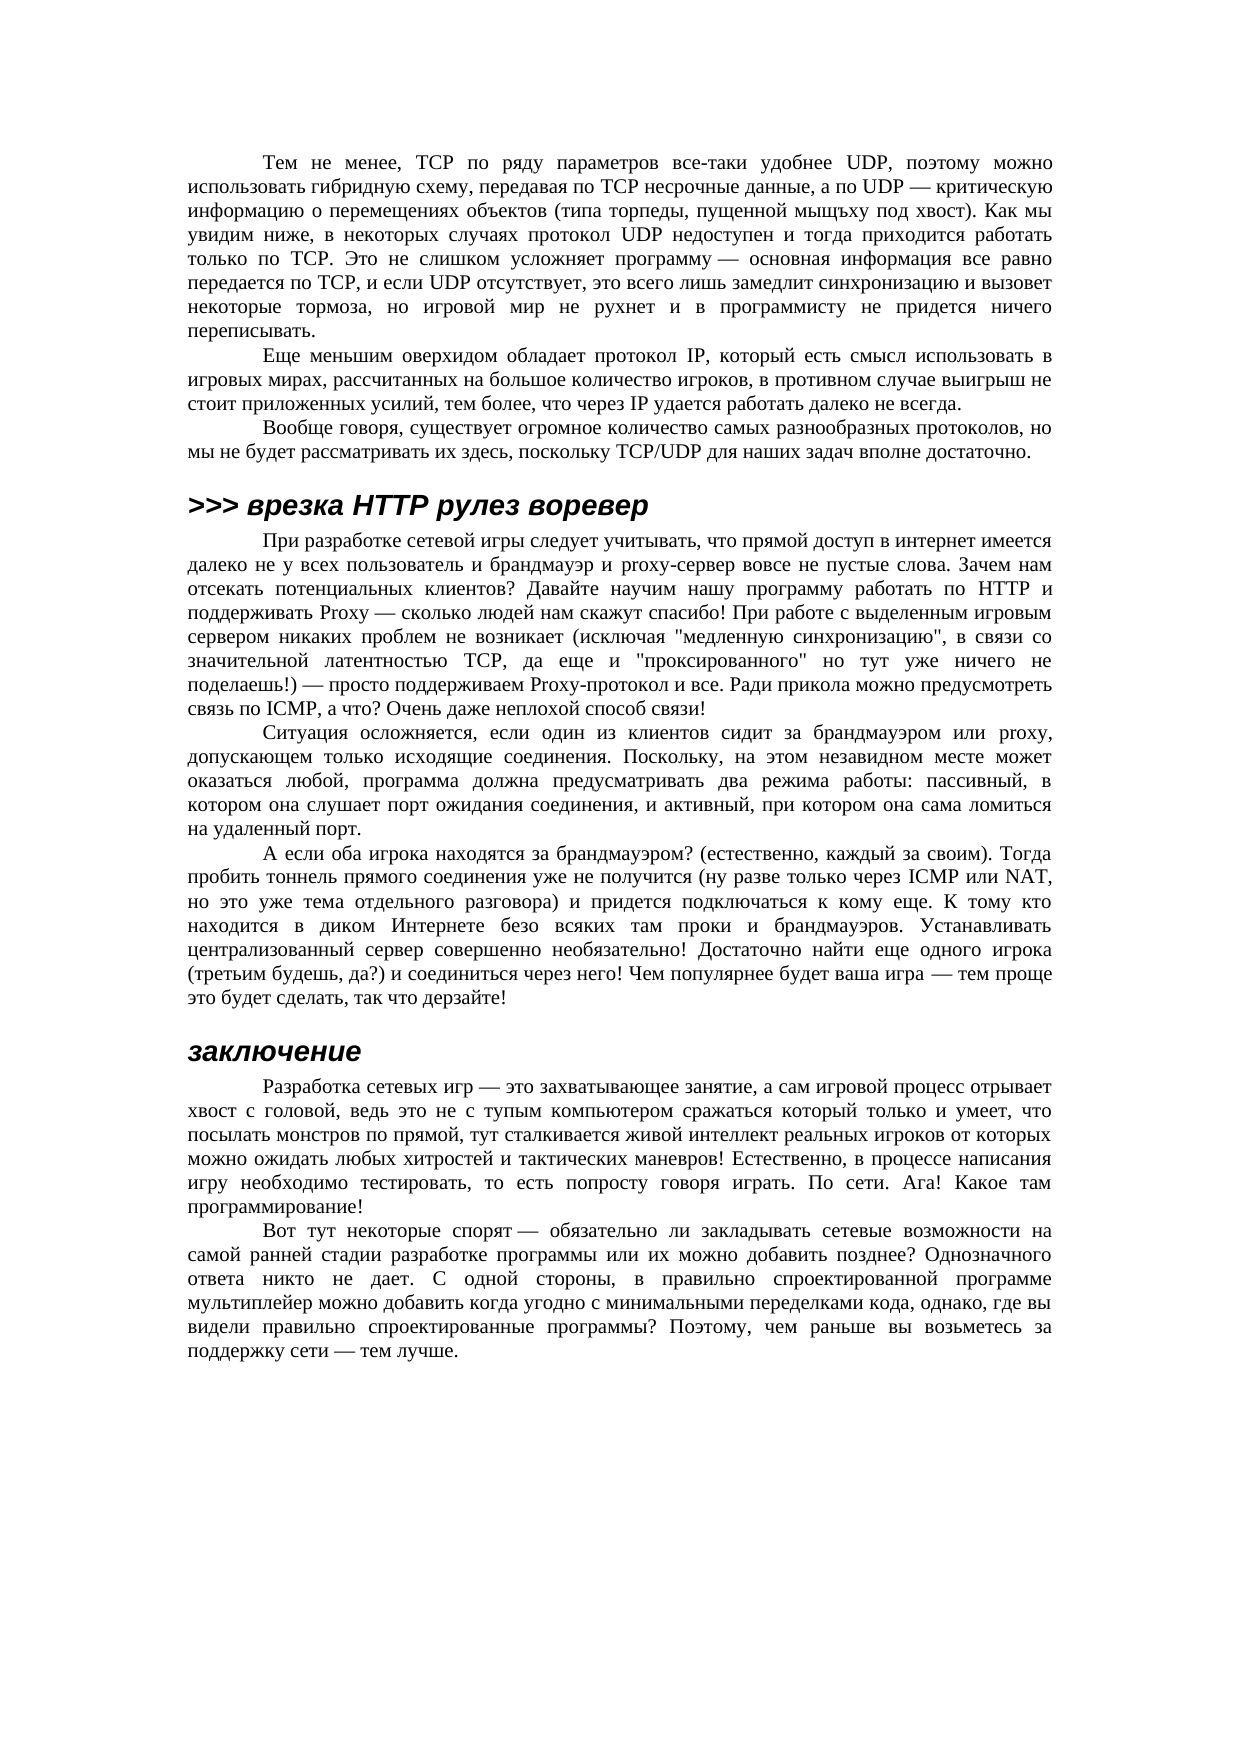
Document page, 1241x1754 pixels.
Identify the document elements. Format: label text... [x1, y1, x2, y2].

text Еще меньшим оверхидом обладает протокол IP, который есть смысл использовать в игровых мирах, рассчитанных на большое количество игроков, в противном случае выигрыш не стоит приложенных усилий, тем более, что через IP удается работать далеко не всегда. [187, 342, 1053, 415]
text Вот тут некоторые спорят — обязательно ли закладывать сетевые возможности на самой ранней стадии разработке программы или их можно добавить позднее? Однозначного ответа никто не дает. С одной стороны, в правильно спроектированной программе мультиплейер можно добавить когда угодно с минимальными переделками кода, однако, где вы видели правильно спроектированные программы? Поэтому, чем раньше вы возьметесь за поддержку сети — тем лучше. [187, 1218, 1053, 1362]
text Ситуация осложняется, если один из клиентов сидит за брандмауэром или proxy, допускающем только исходящие соединения. Поскольку, на этом незавидном месте может оказаться любой, программа должна предусматривать два режима работы: пассивный, в котором она слушает порт ожидания соединения, и активный, при котором она сама ломиться на удаленный порт. [187, 720, 1053, 840]
text А если оба игрока находятся за брандмауэром? (естественно, каждый за своим). Тогда пробить тоннель прямого соединения уже не получится (ну разве только через ICMP или NAT, но это уже тема отдельного разговора) и придется подключаться к кому еще. К тому кто находится в диком Интернете безо всяких там проки и брандмауэров. Устанавливать централизованный сервер совершенно необязательно! Достаточно найти еще одного игрока (третьим будешь, да?) и соединиться через него! Чем популярнее будет ваша игра — тем проще это будет сделать, так что дерзайте! [187, 840, 1053, 1009]
subtitle заключение [187, 1034, 1053, 1067]
subtitle >>> врезка HTTP рулез воревер [187, 488, 1053, 521]
text Тем не менее, TCP по ряду параметров все-таки удобнее UDP, поэтому можно использовать гибридную схему, передавая по TCP несрочные данные, а по UDP — критическую информацию о перемещениях объектов (типа торпеды, пущенной мыщъху под хвост). Как мы увидим ниже, в некоторых случаях протокол UDP недоступен и тогда приходится работать только по TCP. Это не слишком усложняет программу — основная информация все равно передается по TCP, и если UDP отсутствует, это всего лишь замедлит синхронизацию и вызовет некоторые тормоза, но игровой мир не рухнет и в программисту не придется ничего переписывать. [187, 150, 1053, 342]
text При разработке сетевой игры следует учитывать, что прямой доступ в интернет имеется далеко не у всех пользователь и брандмауэр и proxy-сервер вовсе не пустые слова. Зачем нам отсекать потенциальных клиентов? Давайте научим нашу программу работать по HTTP и поддерживать Proxy — сколько людей нам скажут спасибо! При работе с выделенным игровым сервером никаких проблем не возникает (исключая "медленную синхронизацию", в связи со значительной латентностью TCP, да еще и "проксированного" но тут уже ничего не поделаешь!) — просто поддерживаем Proxy-протокол и все. Ради прикола можно предусмотреть связь по ICMP, а что? Очень даже неплохой способ связи! [187, 528, 1053, 720]
text Разработка сетевых игр — это захватывающее занятие, а сам игровой процесс отрывает хвост с головой, ведь это не с тупым компьютером сражаться который только и умеет, что посылать монстров по прямой, тут сталкивается живой интеллект реальных игроков от которых можно ожидать любых хитростей и тактических маневров! Естественно, в процессе написания игру необходимо тестировать, то есть попросту говоря играть. По сети. Ага! Какое там программирование! [187, 1074, 1053, 1218]
text Вообще говоря, существует огромное количество самых разнообразных протоколов, но мы не будет рассматривать их здесь, поскольку TCP/UDP для наших задач вполне достаточно. [187, 415, 1053, 463]
